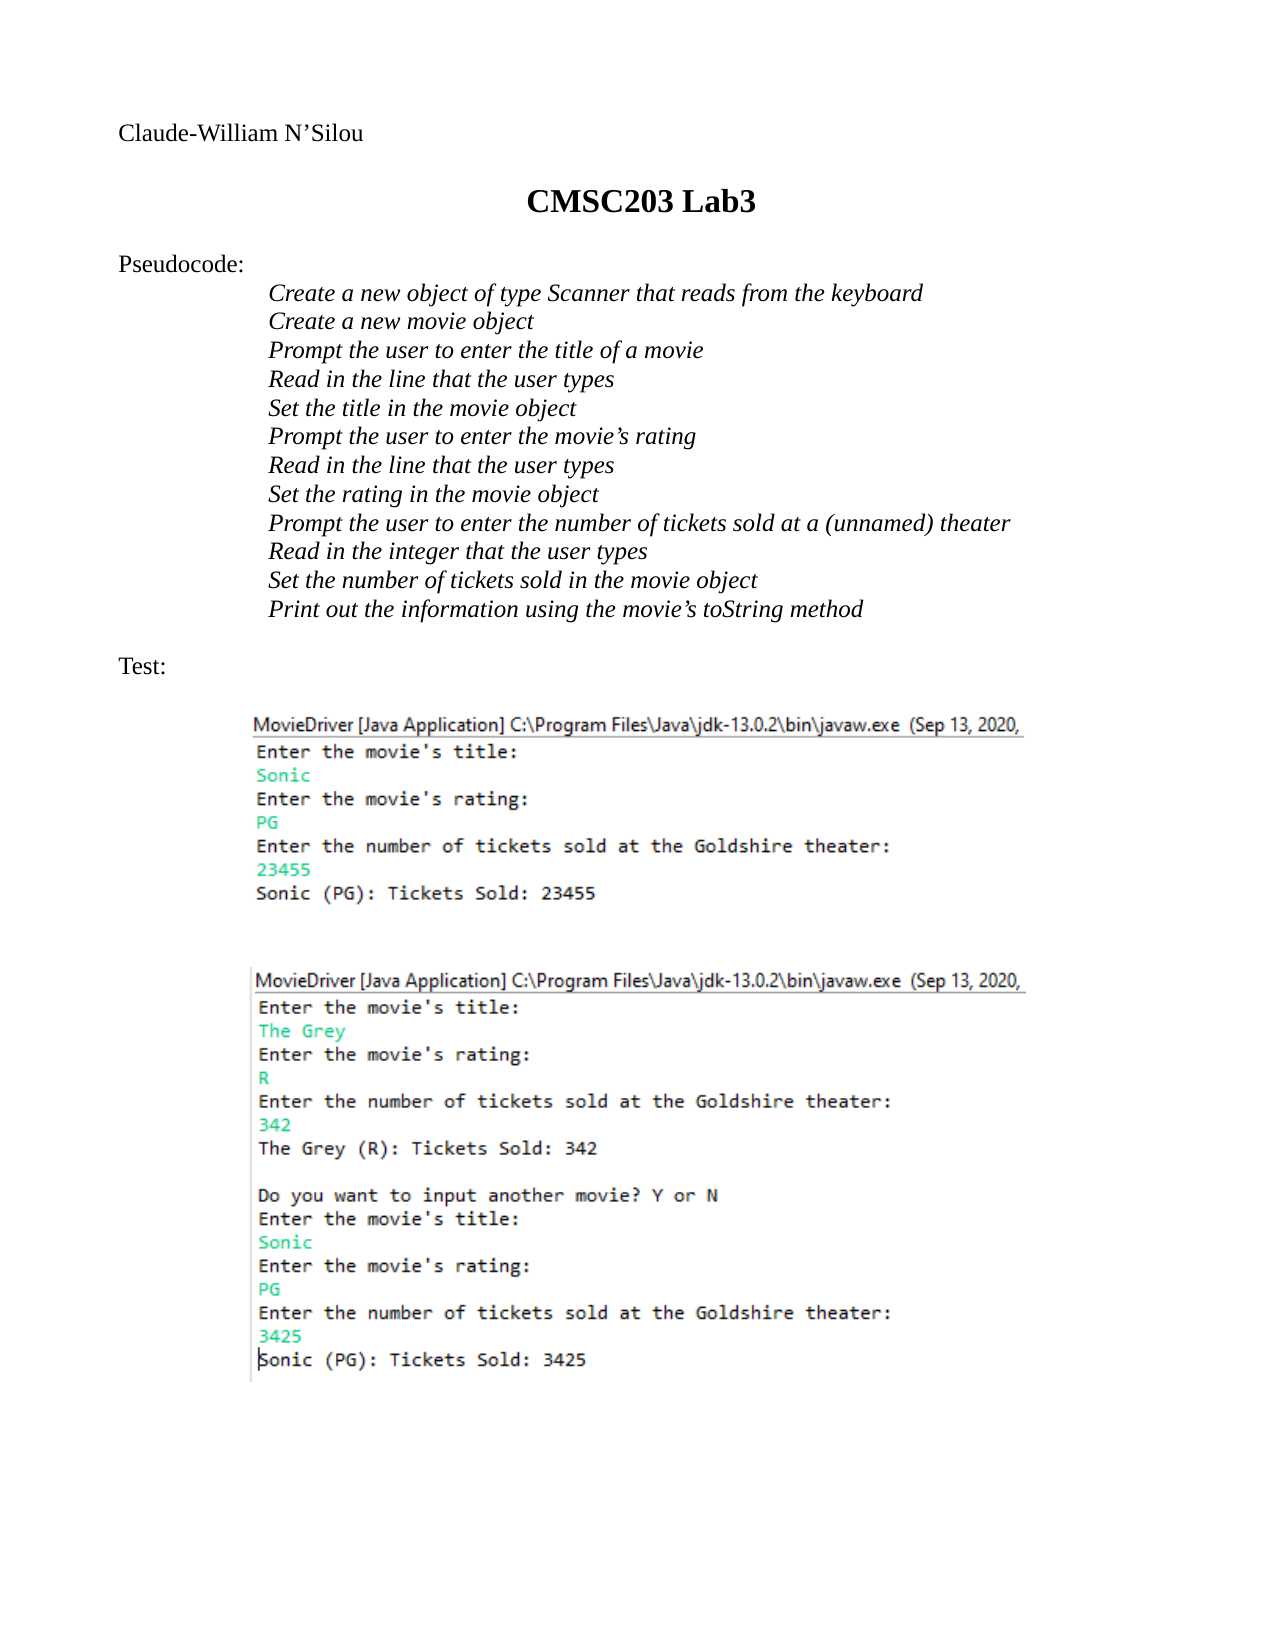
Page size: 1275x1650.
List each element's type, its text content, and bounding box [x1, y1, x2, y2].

text Claude-William N’Silou [118, 118, 1157, 147]
text Pseudocode: [118, 249, 1157, 278]
list Create a new movie object [268, 306, 1116, 335]
list Create a new object of type Scanner that reads from the keyboard [268, 278, 1116, 306]
list Set the number of tickets sold in the movie object [203, 565, 1116, 594]
list Set the rating in the movie object [268, 479, 1116, 508]
text CMSC203 Lab3 [193, 182, 1089, 220]
text Test: [118, 651, 1157, 680]
list Read in the line that the user types [268, 450, 1116, 479]
list Prompt the user to enter the title of a movie [203, 335, 1116, 364]
list Read in the integer that the user types [203, 536, 1116, 565]
picture [249, 967, 1026, 1382]
list Prompt the user to enter the number of tickets sold at a (unnamed) theater [268, 508, 1116, 536]
list Set the title in the movie object [268, 393, 1116, 421]
list Read in the line that the user types [268, 364, 1116, 393]
list Print out the information using the movie’s toString method [203, 594, 1116, 623]
list Prompt the user to enter the movie’s rating [268, 421, 1116, 450]
picture [250, 708, 1025, 914]
